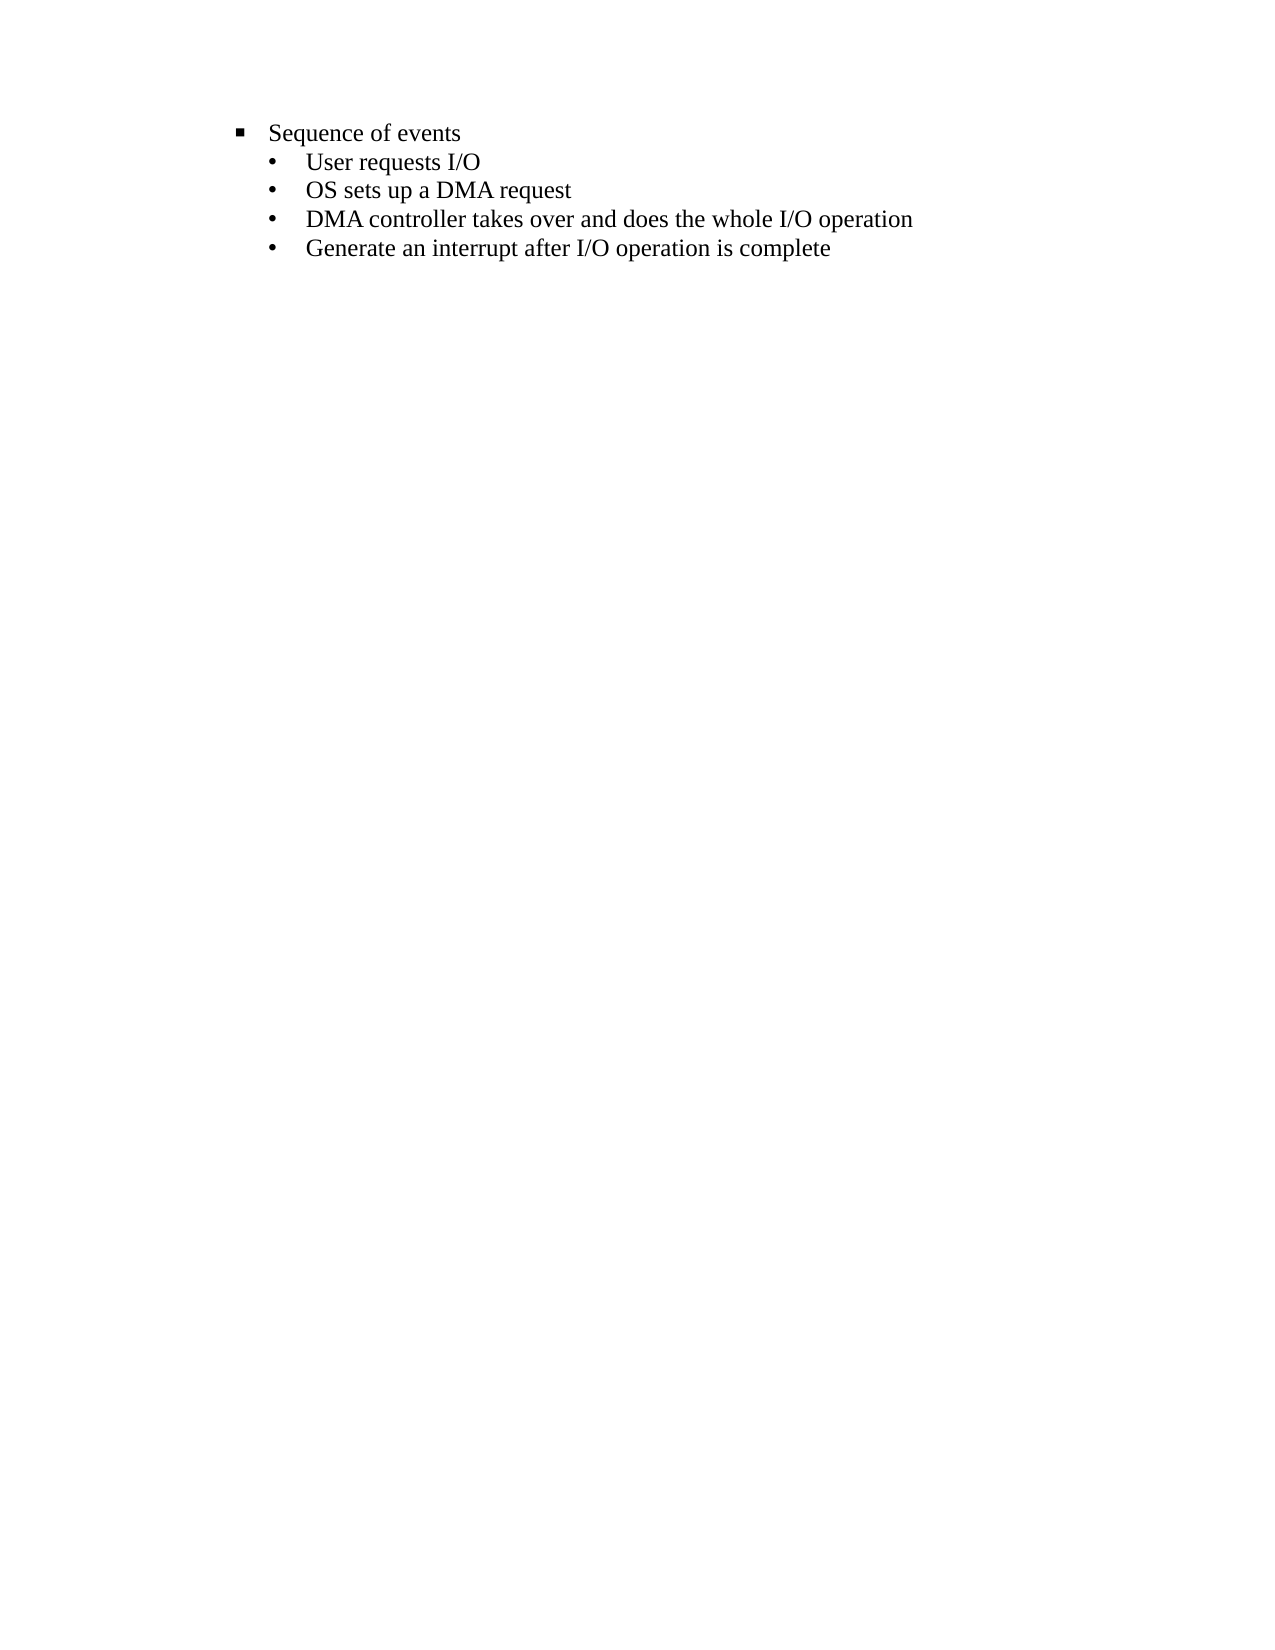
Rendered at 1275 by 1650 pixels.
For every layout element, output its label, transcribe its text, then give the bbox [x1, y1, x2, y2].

list OS sets up a DMA request [268, 176, 1157, 204]
list DMA controller takes over and does the whole I/O operation [268, 204, 1157, 233]
list Sequence of events [231, 118, 1157, 147]
list User requests I/O [268, 147, 1157, 176]
list Generate an interrupt after I/O operation is complete [268, 233, 1157, 262]
